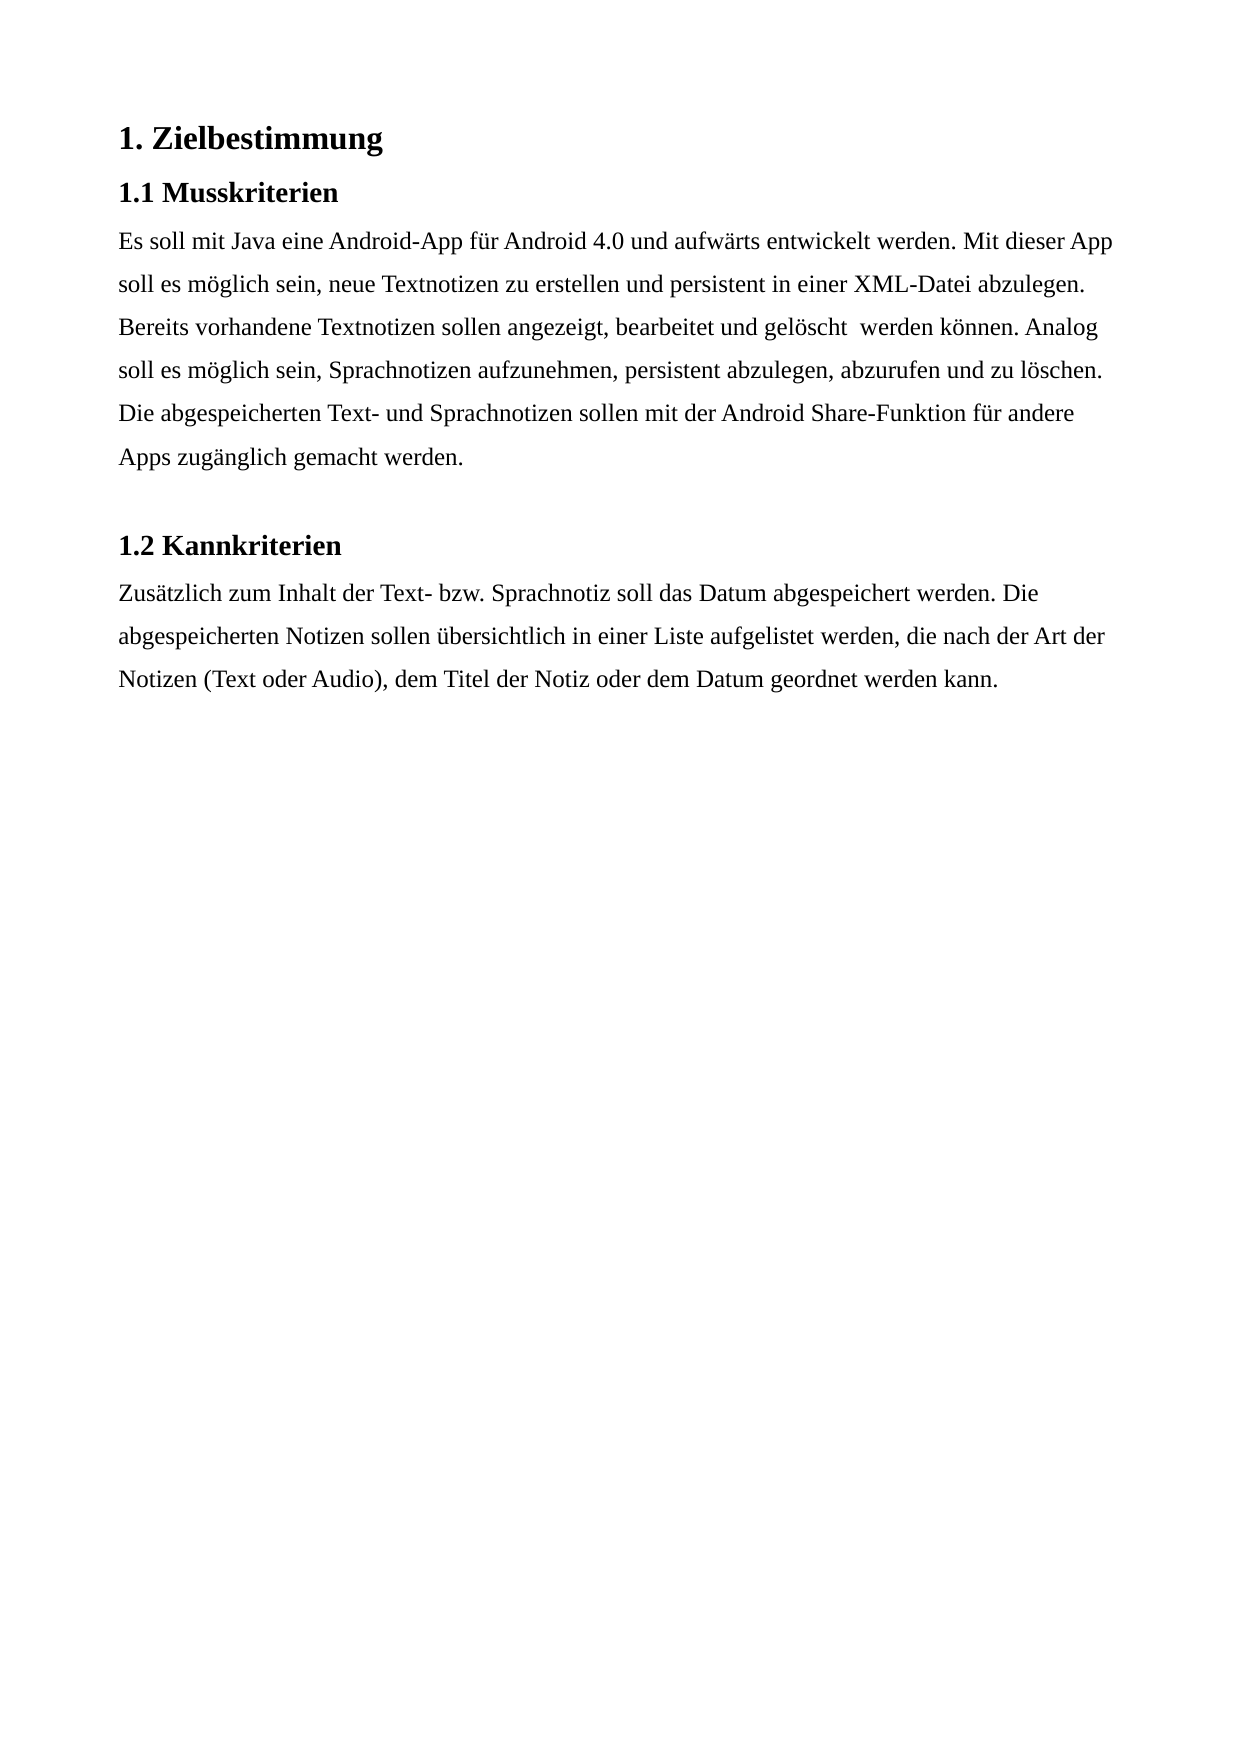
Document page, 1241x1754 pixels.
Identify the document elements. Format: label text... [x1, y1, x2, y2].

text 1.1 Musskriterien [118, 176, 1122, 209]
text 1.2 Kannkriterien [118, 528, 1122, 561]
text Zusätzlich zum Inhalt der Text- bzw. Sprachnotiz soll das Datum abgespeichert werden. Die abgespeicherten Notizen sollen übersichtlich in einer Liste aufgelistet werden, die nach der Art der Notizen (Text oder Audio), dem Titel der Notiz oder dem Datum geordnet werden kann. [118, 578, 1122, 693]
text 1. Zielbestimmung [118, 118, 1122, 156]
text Es soll mit Java eine Android-App für Android 4.0 und aufwärts entwickelt werden. Mit dieser App soll es möglich sein, neue Textnotizen zu erstellen und persistent in einer XML-Datei abzulegen. Bereits vorhandene Textnotizen sollen angezeigt, bearbeitet und gelöscht werden können. Analog soll es möglich sein, Sprachnotizen aufzunehmen, persistent abzulegen, abzurufen und zu löschen. Die abgespeicherten Text- und Sprachnotizen sollen mit der Android Share-Funktion für andere Apps zugänglich gemacht werden. [118, 226, 1122, 470]
